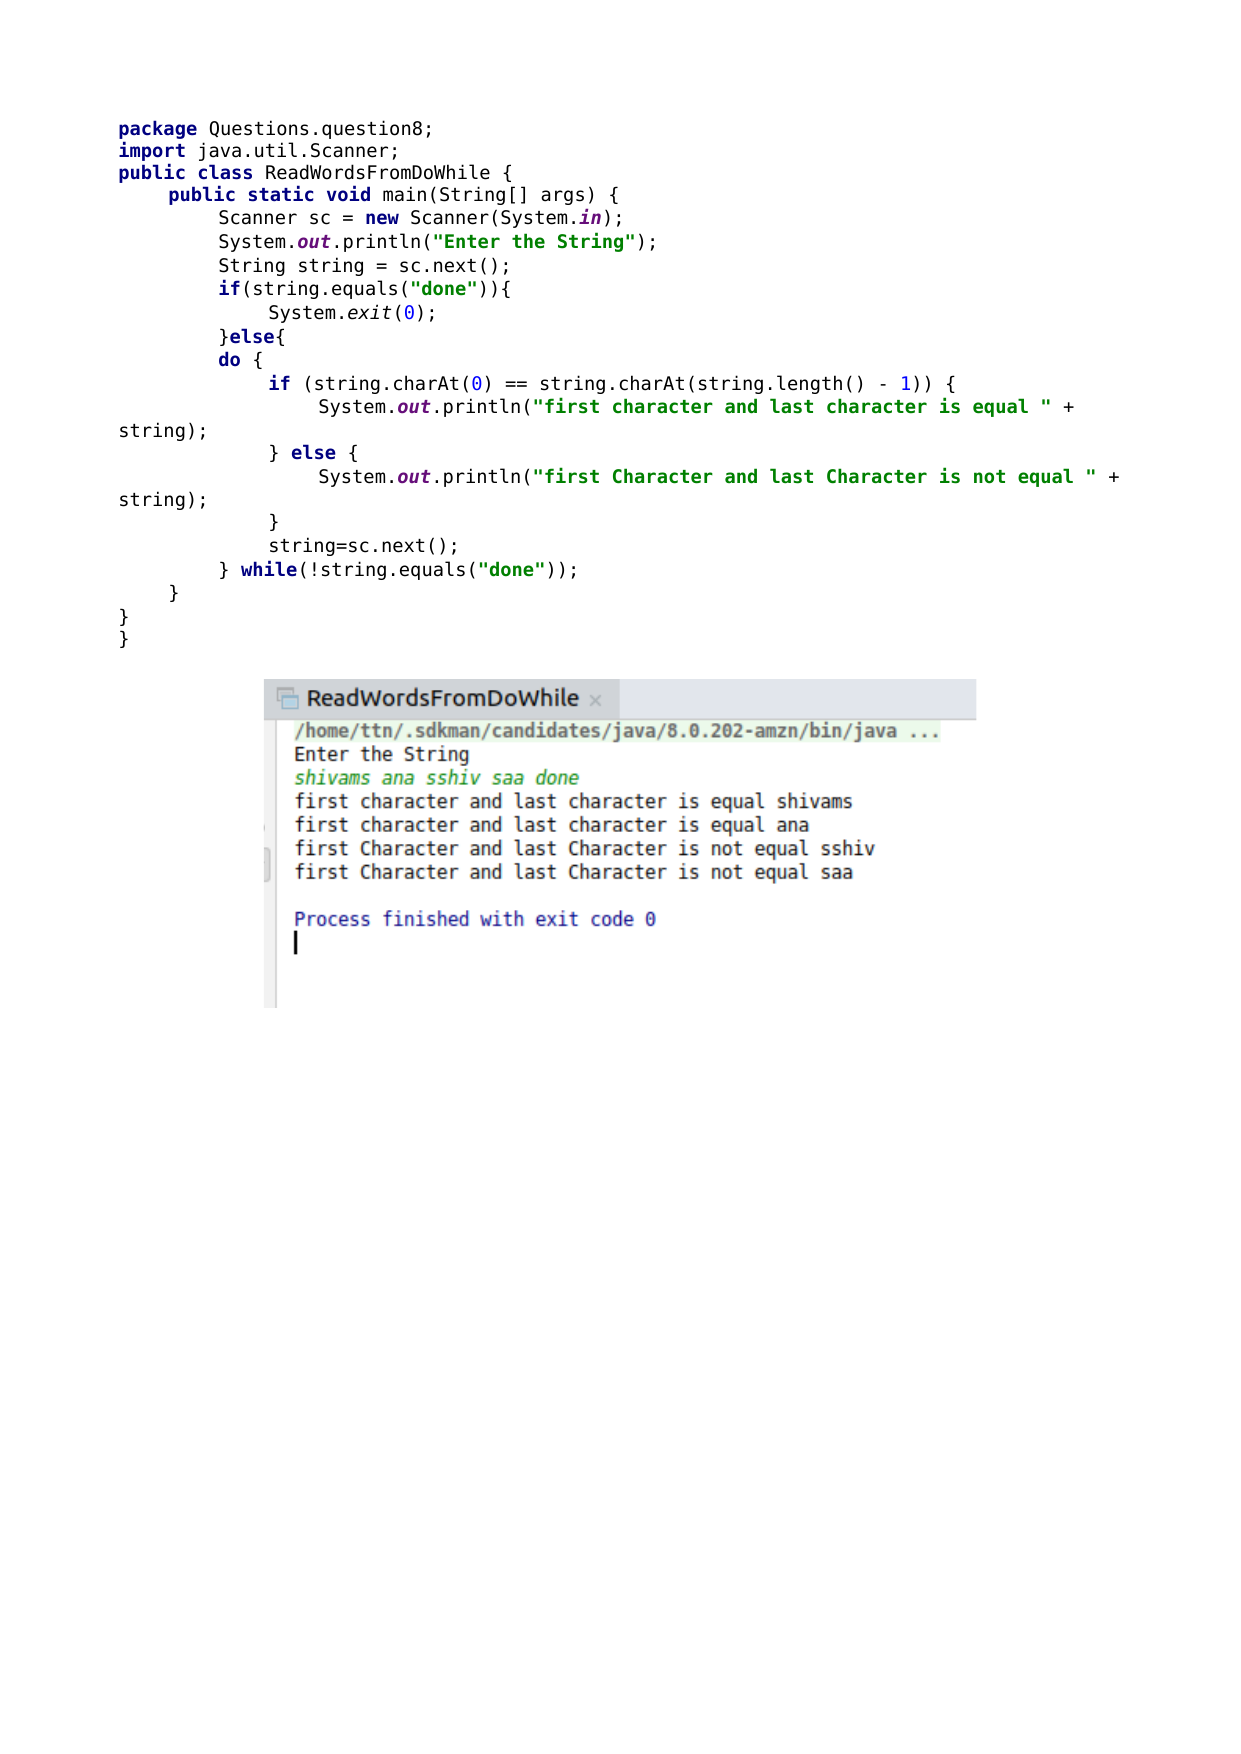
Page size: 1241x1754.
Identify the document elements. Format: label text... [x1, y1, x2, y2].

picture [263, 679, 977, 1008]
text string=sc.next(); [118, 535, 1122, 558]
text import java.util.Scanner; [118, 140, 1122, 162]
text if(string.equals("done")){ [118, 278, 1122, 302]
text } [118, 511, 1122, 535]
text }else{ [118, 326, 1122, 349]
text } while(!string.equals("done")); [118, 558, 1122, 582]
text Scanner sc = new Scanner(System.in); [118, 207, 1122, 231]
text System.exit(0); [118, 302, 1122, 326]
text public static void main(String[] args) { [118, 184, 1122, 207]
text package Questions.question8; [118, 118, 1122, 140]
text if (string.charAt(0) == string.charAt(string.length() - 1)) { [118, 373, 1122, 397]
text } [118, 606, 1122, 628]
text String string = sc.next(); [118, 255, 1122, 278]
text public class ReadWordsFromDoWhile { [118, 162, 1122, 184]
text } else { [118, 442, 1122, 466]
text System.out.println("first character and last character is equal " + string); [118, 397, 1122, 442]
text System.out.println("Enter the String"); [118, 231, 1122, 255]
text System.out.println("first Character and last Character is not equal " + string); [118, 466, 1122, 511]
text do { [118, 349, 1122, 373]
text } [118, 582, 1122, 606]
text } [118, 628, 1122, 649]
